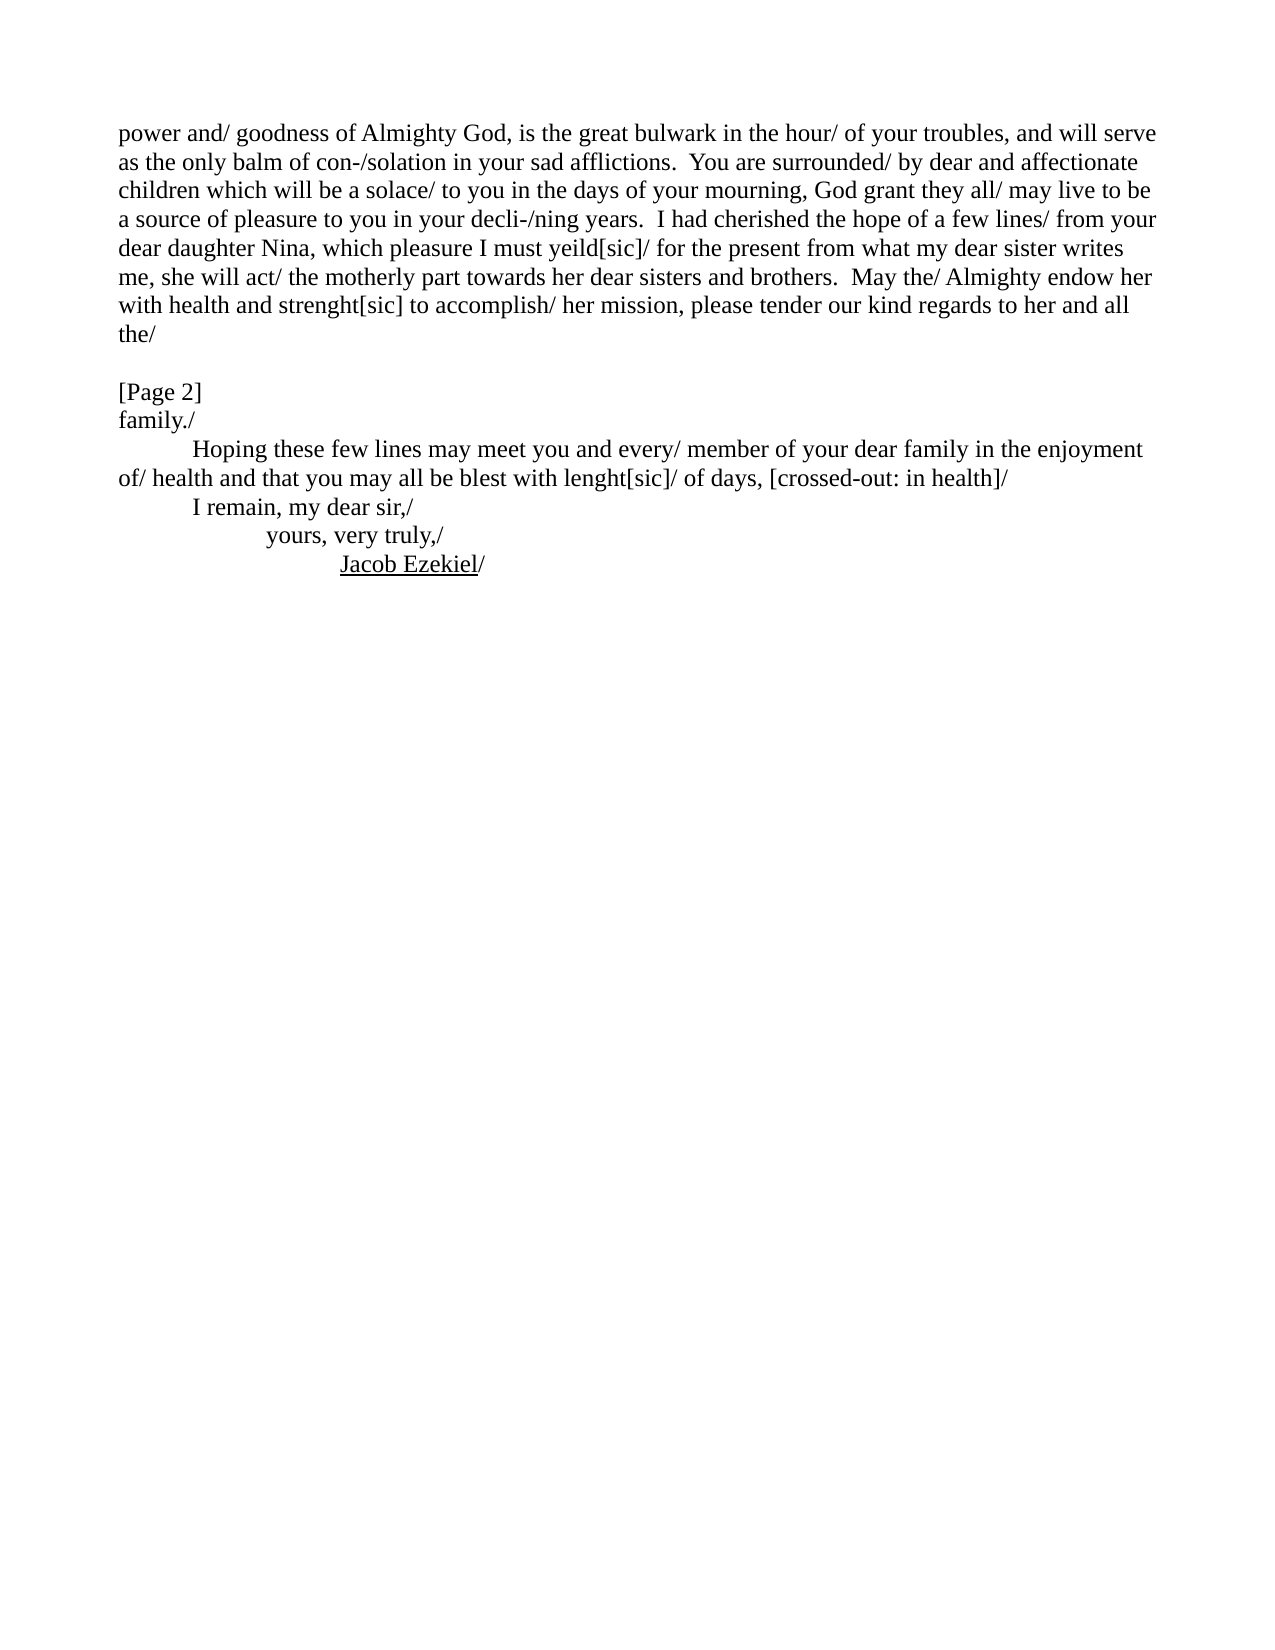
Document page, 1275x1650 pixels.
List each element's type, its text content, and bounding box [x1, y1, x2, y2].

text I remain, my dear sir,/ [118, 492, 1157, 521]
text Hoping these few lines may meet you and every/ member of your dear family in the enjoyment of/ health and that you may all be blest with lenght[sic]/ of days, [crossed-out: in health]/ [118, 434, 1157, 492]
text yours, very truly,/ [118, 521, 1157, 549]
text family./ [118, 406, 1157, 434]
text [Page 2] [118, 377, 1157, 406]
text Jacob Ezekiel/ [118, 549, 1157, 578]
text power and/ goodness of Almighty God, is the great bulwark in the hour/ of your troubles, and will serve as the only balm of con-/solation in your sad afflictions. You are surrounded/ by dear and affectionate children which will be a solace/ to you in the days of your mourning, God grant they all/ may live to be a source of pleasure to you in your decli-/ning years. I had cherished the hope of a few lines/ from your dear daughter Nina, which pleasure I must yeild[sic]/ for the present from what my dear sister writes me, she will act/ the motherly part towards her dear sisters and brothers. May the/ Almighty endow her with health and strenght[sic] to accomplish/ her mission, please tender our kind regards to her and all the/ [118, 118, 1157, 348]
